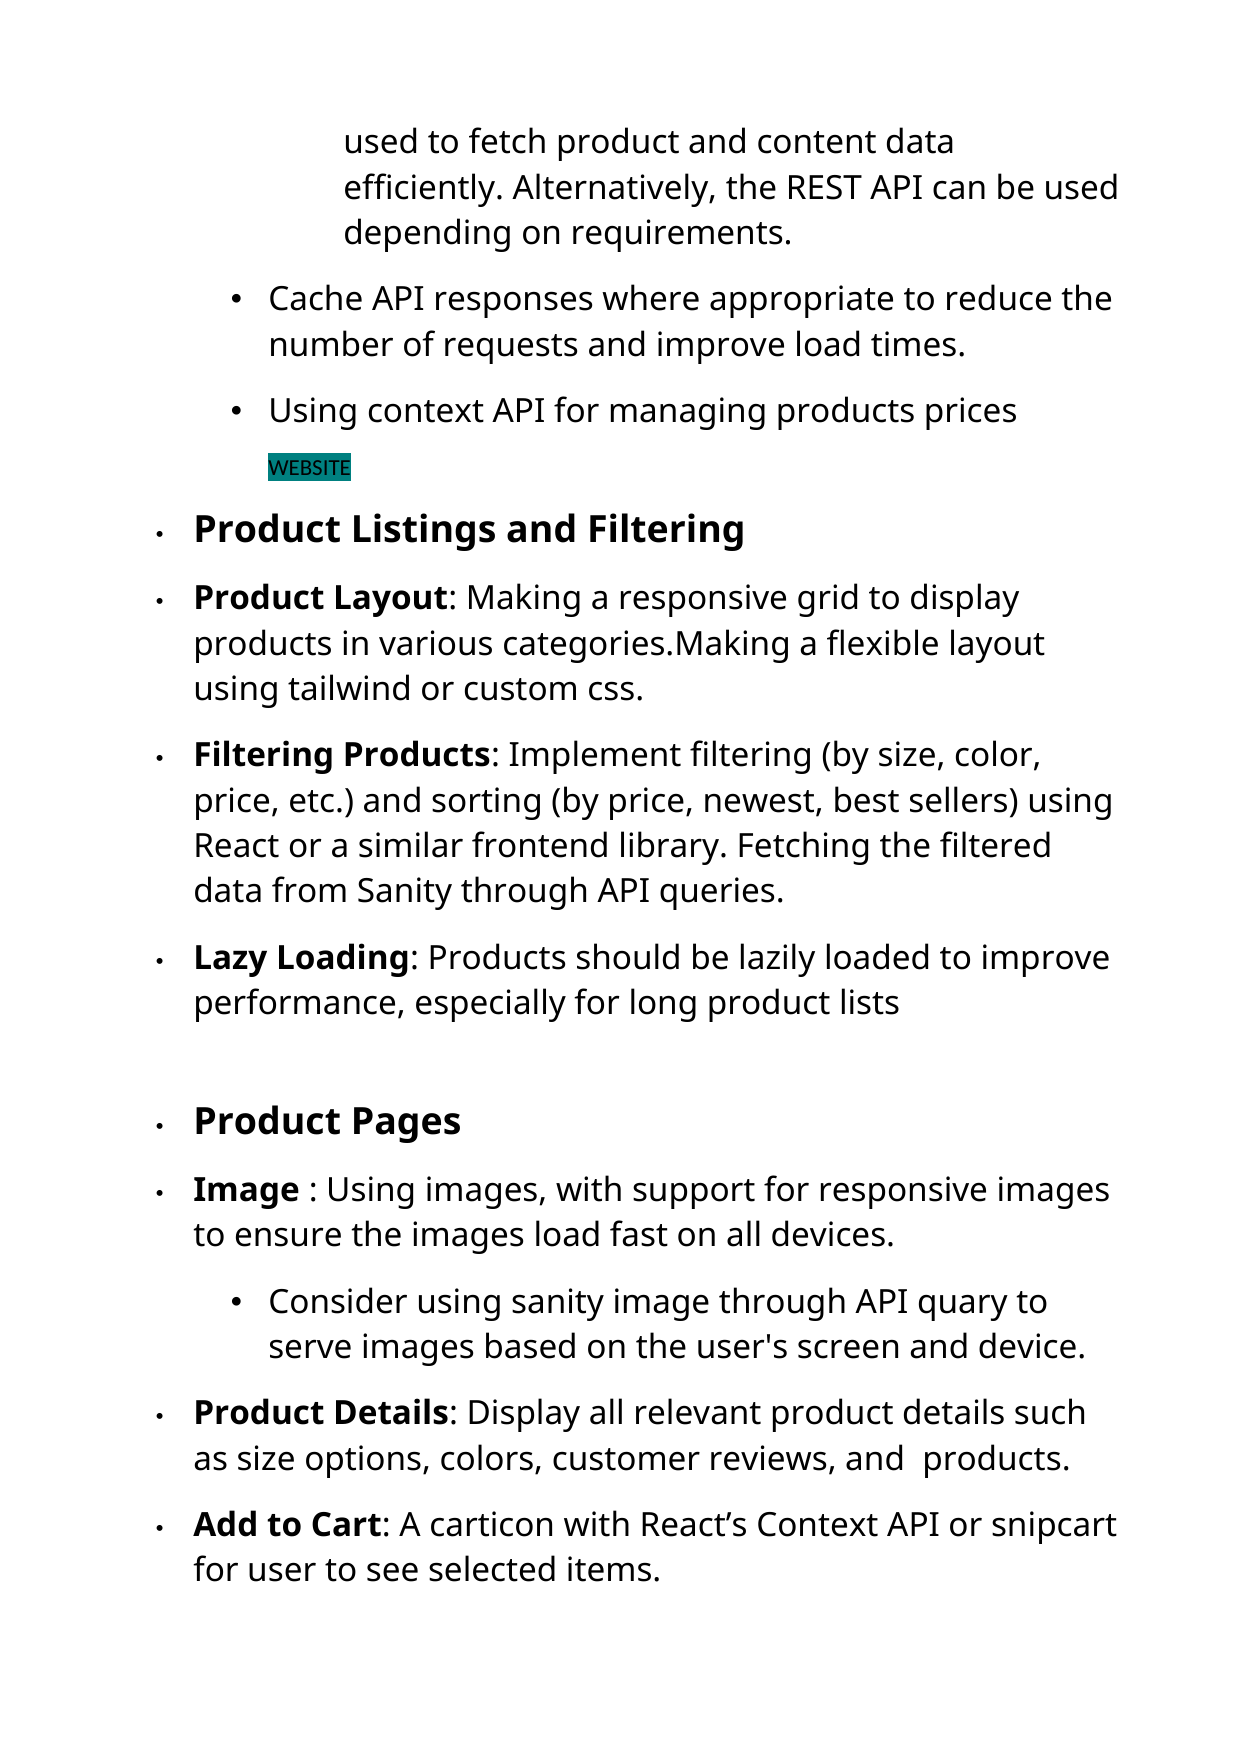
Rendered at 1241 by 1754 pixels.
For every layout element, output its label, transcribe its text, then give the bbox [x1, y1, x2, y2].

list Product Layout: Making a responsive grid to display products in various categories.Making a flexible layout using tailwind or custom css. [156, 574, 1122, 710]
list Filtering Products: Implement filtering (by size, color, price, etc.) and sorting (by price, newest, best sellers) using React or a similar frontend library. Fetching the filtered data from Sanity through API queries. [156, 731, 1122, 913]
list Consider using sanity image through API quary to serve images based on the user's screen and device. [231, 1277, 1122, 1368]
list Image : Using images, with support for responsive images to ensure the images load fast on all devices. [156, 1166, 1122, 1257]
list Using context API for managing products prices [231, 387, 1122, 432]
list used to fetch product and content data efficiently. Alternatively, the REST API can be used depending on requirements. [306, 118, 1122, 254]
list Product Pages [156, 1094, 1122, 1145]
list Product Details: Display all relevant product details such as size options, colors, customer reviews, and products. [156, 1389, 1122, 1480]
list Cache API responses where appropriate to reduce the number of requests and improve load times. [231, 275, 1122, 366]
list Lazy Loading: Products should be lazily loaded to improve performance, especially for long product lists [156, 933, 1122, 1024]
list Product Listings and Filtering [156, 502, 1122, 553]
text WEBSITE [268, 453, 1122, 481]
list Add to Cart: A carticon with React’s Context API or snipcart for user to see selected items. [156, 1501, 1122, 1592]
